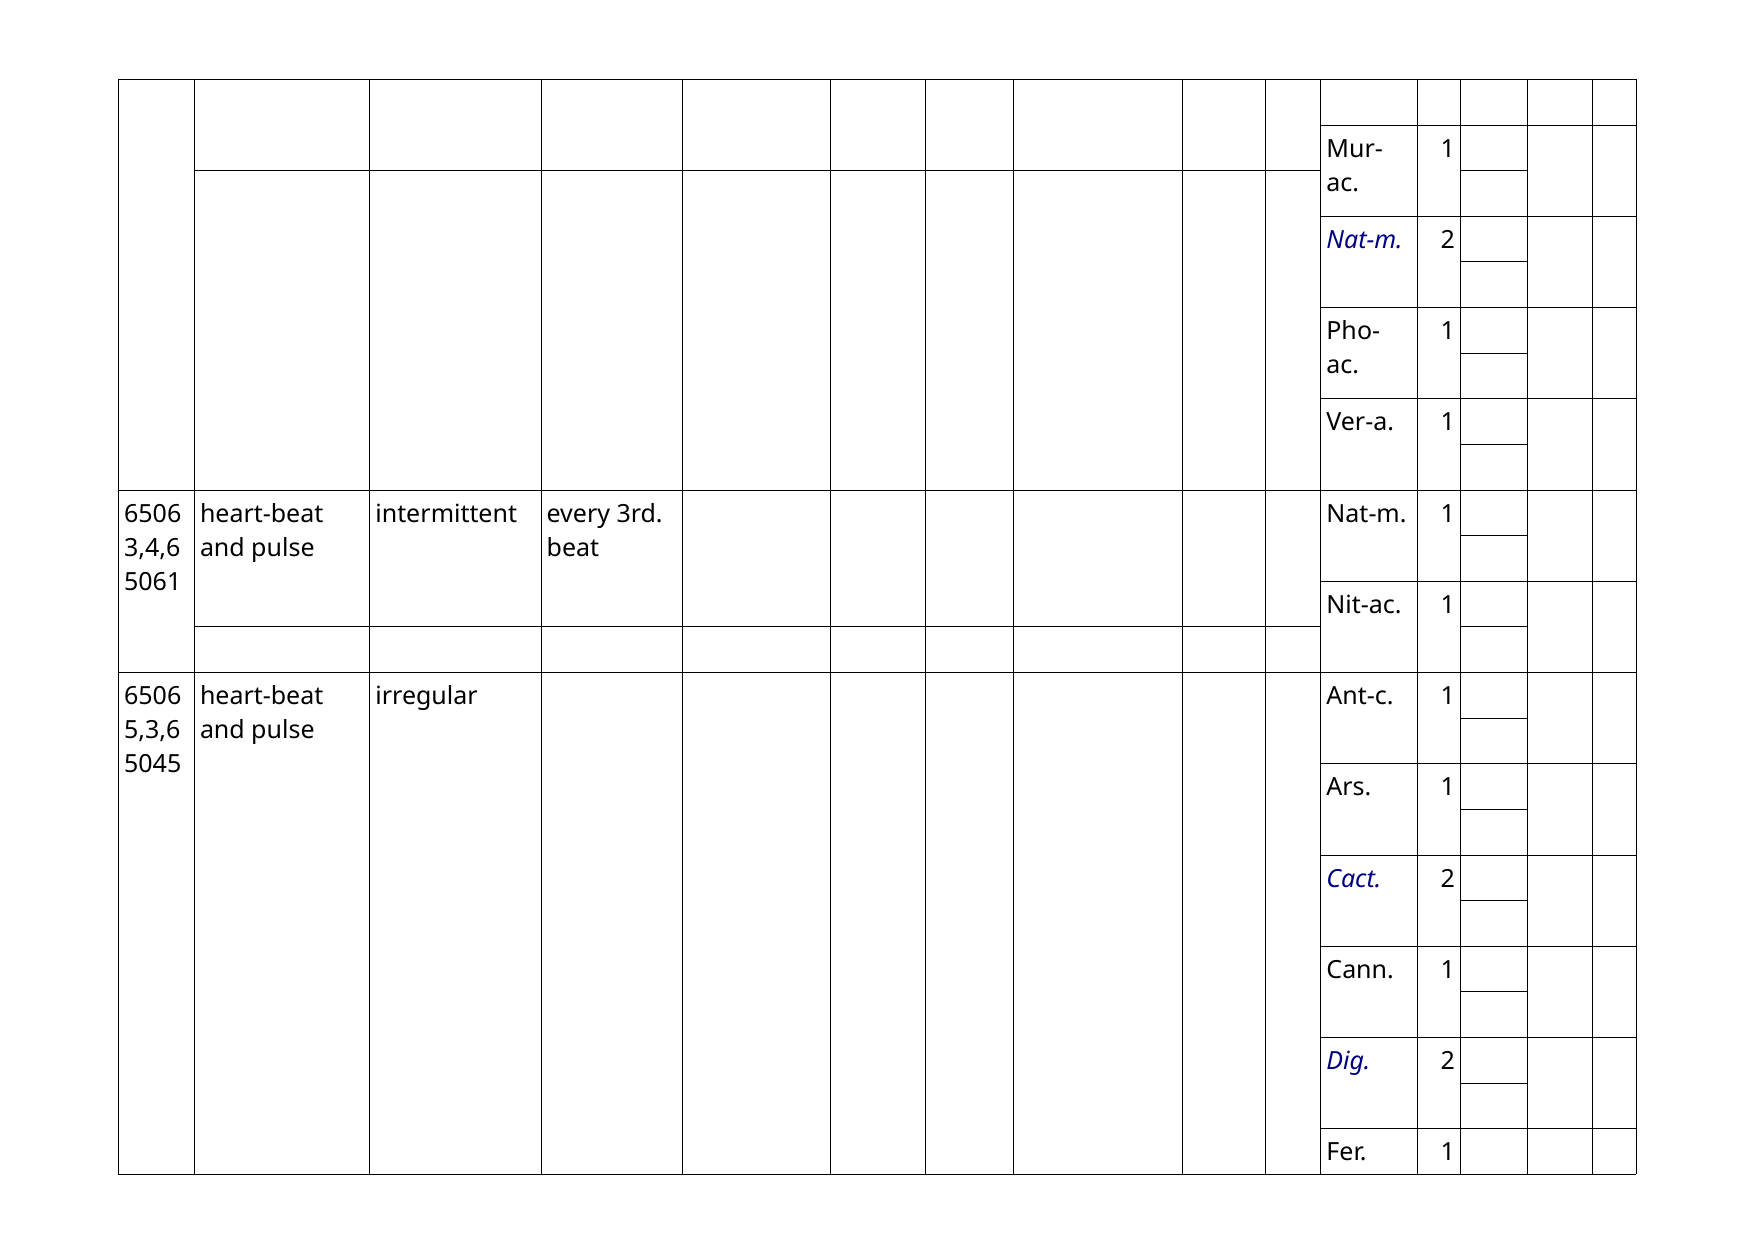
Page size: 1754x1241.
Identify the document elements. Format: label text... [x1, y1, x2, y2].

table_cell Fer. [1321, 1129, 1417, 1174]
table_cell [1461, 126, 1527, 170]
table_cell [926, 673, 1013, 1174]
table_cell [683, 491, 830, 626]
table_cell [1266, 673, 1320, 1174]
table_cell every 3rd. beat [542, 491, 682, 626]
table_cell [1528, 673, 1592, 763]
table_cell [1461, 627, 1527, 672]
table_cell [1266, 171, 1320, 489]
table_cell [1183, 673, 1265, 1174]
table_cell [1528, 80, 1592, 124]
table_cell [1528, 217, 1592, 307]
table_cell [1461, 673, 1527, 718]
table_cell [683, 171, 830, 489]
table_cell [1266, 627, 1320, 672]
table_cell [1461, 582, 1527, 626]
table_cell [1593, 947, 1636, 1037]
table_cell [831, 171, 925, 489]
table_cell [926, 171, 1013, 489]
table_cell [1593, 126, 1636, 216]
table_cell intermittent [370, 491, 541, 626]
table_cell 1 [1418, 673, 1460, 763]
table_cell [1461, 856, 1527, 900]
table_cell [119, 80, 194, 489]
table_cell heart-beat and pulse [195, 673, 369, 1174]
table_cell [370, 80, 541, 170]
table_cell [1461, 1084, 1527, 1128]
table_cell [1593, 399, 1636, 489]
table_cell [1461, 810, 1527, 854]
table_cell [1593, 80, 1636, 124]
table_cell [831, 627, 925, 672]
table_cell [1528, 1129, 1592, 1174]
table_cell [1528, 856, 1592, 946]
table_cell [1183, 491, 1265, 626]
table_cell [926, 491, 1013, 626]
table_cell [1321, 80, 1417, 124]
table_cell [195, 171, 369, 489]
table_cell [1593, 1038, 1636, 1128]
table_cell [542, 627, 682, 672]
table_cell 65063,4,65061 [119, 491, 194, 672]
table_cell 2 [1418, 856, 1460, 946]
table_cell [1461, 80, 1527, 124]
table_cell [195, 627, 369, 672]
table_cell [1461, 764, 1527, 809]
table_cell [1461, 262, 1527, 307]
table_cell Pho-ac. [1321, 308, 1417, 398]
table_cell [1183, 627, 1265, 672]
table_cell [1593, 308, 1636, 398]
table_cell [1461, 901, 1527, 946]
table_cell Nat-m. [1321, 217, 1417, 307]
table_cell [542, 673, 682, 1174]
table_cell [1593, 491, 1636, 581]
table_cell Ant-c. [1321, 673, 1417, 763]
table_cell [1528, 126, 1592, 216]
table_cell 1 [1418, 947, 1460, 1037]
table_cell [1461, 445, 1527, 489]
table_cell [1461, 1038, 1527, 1083]
table_cell [1528, 764, 1592, 854]
table_cell Dig. [1321, 1038, 1417, 1128]
table_cell [831, 491, 925, 626]
table_cell [1014, 673, 1182, 1174]
table_cell [1593, 856, 1636, 946]
table_cell [831, 673, 925, 1174]
table_cell [831, 80, 925, 170]
table_cell 1 [1418, 126, 1460, 216]
table_cell [1461, 308, 1527, 353]
table_cell [1461, 171, 1527, 216]
table_cell 1 [1418, 399, 1460, 489]
table_cell [195, 80, 369, 170]
table_cell [1461, 1129, 1527, 1174]
table_cell [1418, 80, 1460, 124]
table_cell [1266, 491, 1320, 626]
table_cell irregular [370, 673, 541, 1174]
table_cell 1 [1418, 764, 1460, 854]
table_cell [1593, 673, 1636, 763]
table_cell 2 [1418, 1038, 1460, 1128]
table_cell [926, 627, 1013, 672]
table_cell [1593, 1129, 1636, 1174]
table_cell [542, 171, 682, 489]
table_cell [1183, 171, 1265, 489]
table_cell [1528, 582, 1592, 672]
table_cell [1528, 1038, 1592, 1128]
table_cell Nit-ac. [1321, 582, 1417, 672]
table_cell [1461, 536, 1527, 581]
table_cell [683, 80, 830, 170]
table_cell [1461, 354, 1527, 398]
table_cell [1183, 80, 1265, 170]
table_cell [1528, 491, 1592, 581]
table_cell [542, 80, 682, 170]
table_cell [370, 627, 541, 672]
table_cell [1014, 171, 1182, 489]
table_cell 1 [1418, 491, 1460, 581]
table_cell [1528, 399, 1592, 489]
table_cell [683, 627, 830, 672]
table_cell [1593, 764, 1636, 854]
table_cell Ver-a. [1321, 399, 1417, 489]
table_cell Cact. [1321, 856, 1417, 946]
table_cell [1528, 308, 1592, 398]
table_cell 1 [1418, 1129, 1460, 1174]
table_cell Ars. [1321, 764, 1417, 854]
table_cell [926, 80, 1013, 170]
table_cell 2 [1418, 217, 1460, 307]
table_cell 1 [1418, 308, 1460, 398]
table_cell [1528, 947, 1592, 1037]
table_cell [1461, 491, 1527, 535]
table_cell [1593, 582, 1636, 672]
table_cell [1014, 491, 1182, 626]
table_cell [1014, 80, 1182, 170]
table_cell [1461, 992, 1527, 1037]
table_cell [1461, 217, 1527, 261]
table_cell 65065,3,65045 [119, 673, 194, 1174]
table_cell [1266, 80, 1320, 170]
table_cell 1 [1418, 582, 1460, 672]
table_cell [1461, 399, 1527, 444]
table_cell [683, 673, 830, 1174]
table_cell [370, 171, 541, 489]
table_cell [1461, 947, 1527, 991]
table_cell heart-beat and pulse [195, 491, 369, 626]
table_cell [1014, 627, 1182, 672]
table_cell [1593, 217, 1636, 307]
table_cell Mur-ac. [1321, 126, 1417, 216]
table_cell Cann. [1321, 947, 1417, 1037]
table_cell Nat-m. [1321, 491, 1417, 581]
table_cell [1461, 719, 1527, 763]
